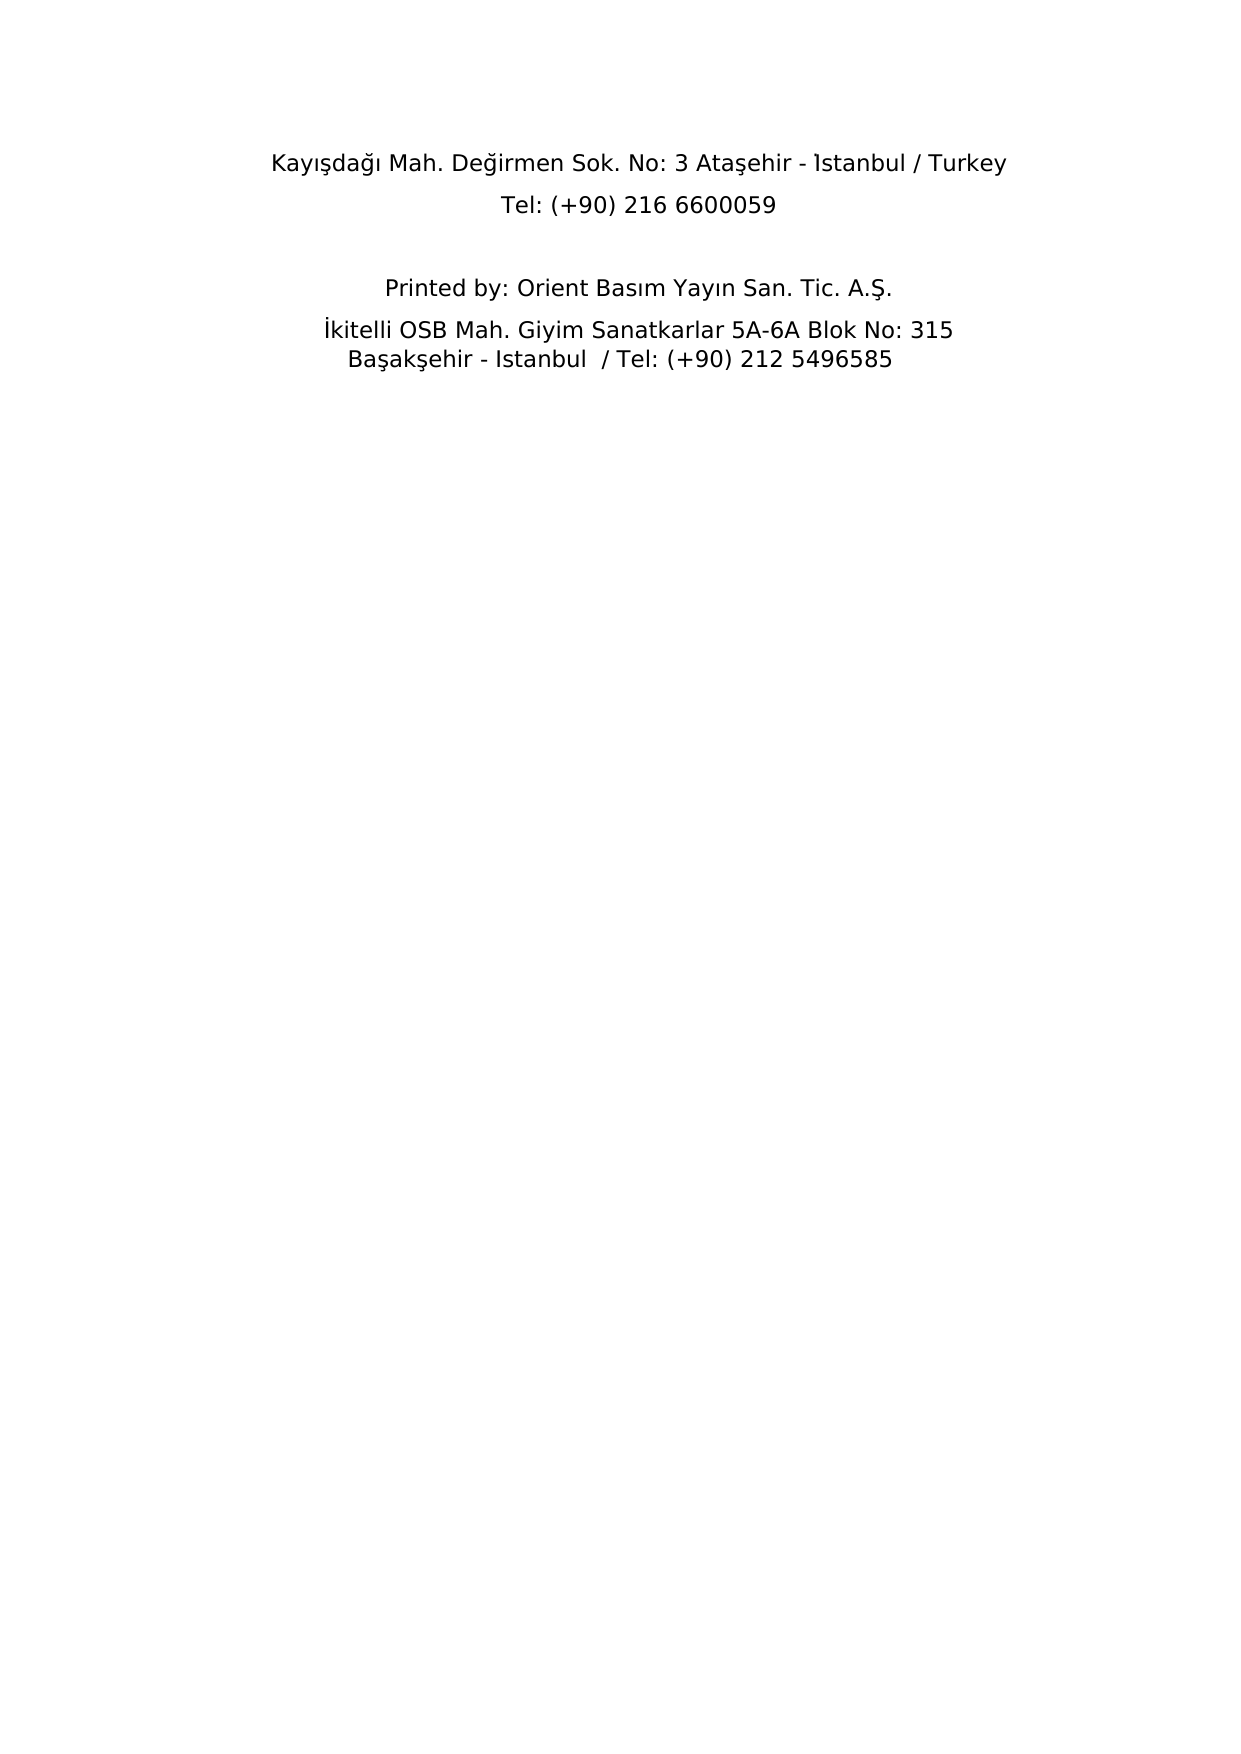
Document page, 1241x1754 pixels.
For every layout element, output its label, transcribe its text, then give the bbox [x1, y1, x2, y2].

text Tel: (+90) 216 6600059 [75, 192, 1165, 218]
text İkitelli OSB Mah. Giyim Sanatkarlar 5A-6A Blok No: 315 Başakşehir - Istanbul / Tel: (+90) 212 5496585 [75, 317, 1165, 373]
text Kayışdağı Mah. Değirmen Sok. No: 3 Ataşehir - İstanbul / Turkey [75, 150, 1165, 177]
text Printed by: Orient Basım Yayın San. Tic. A.Ş. [75, 275, 1165, 302]
